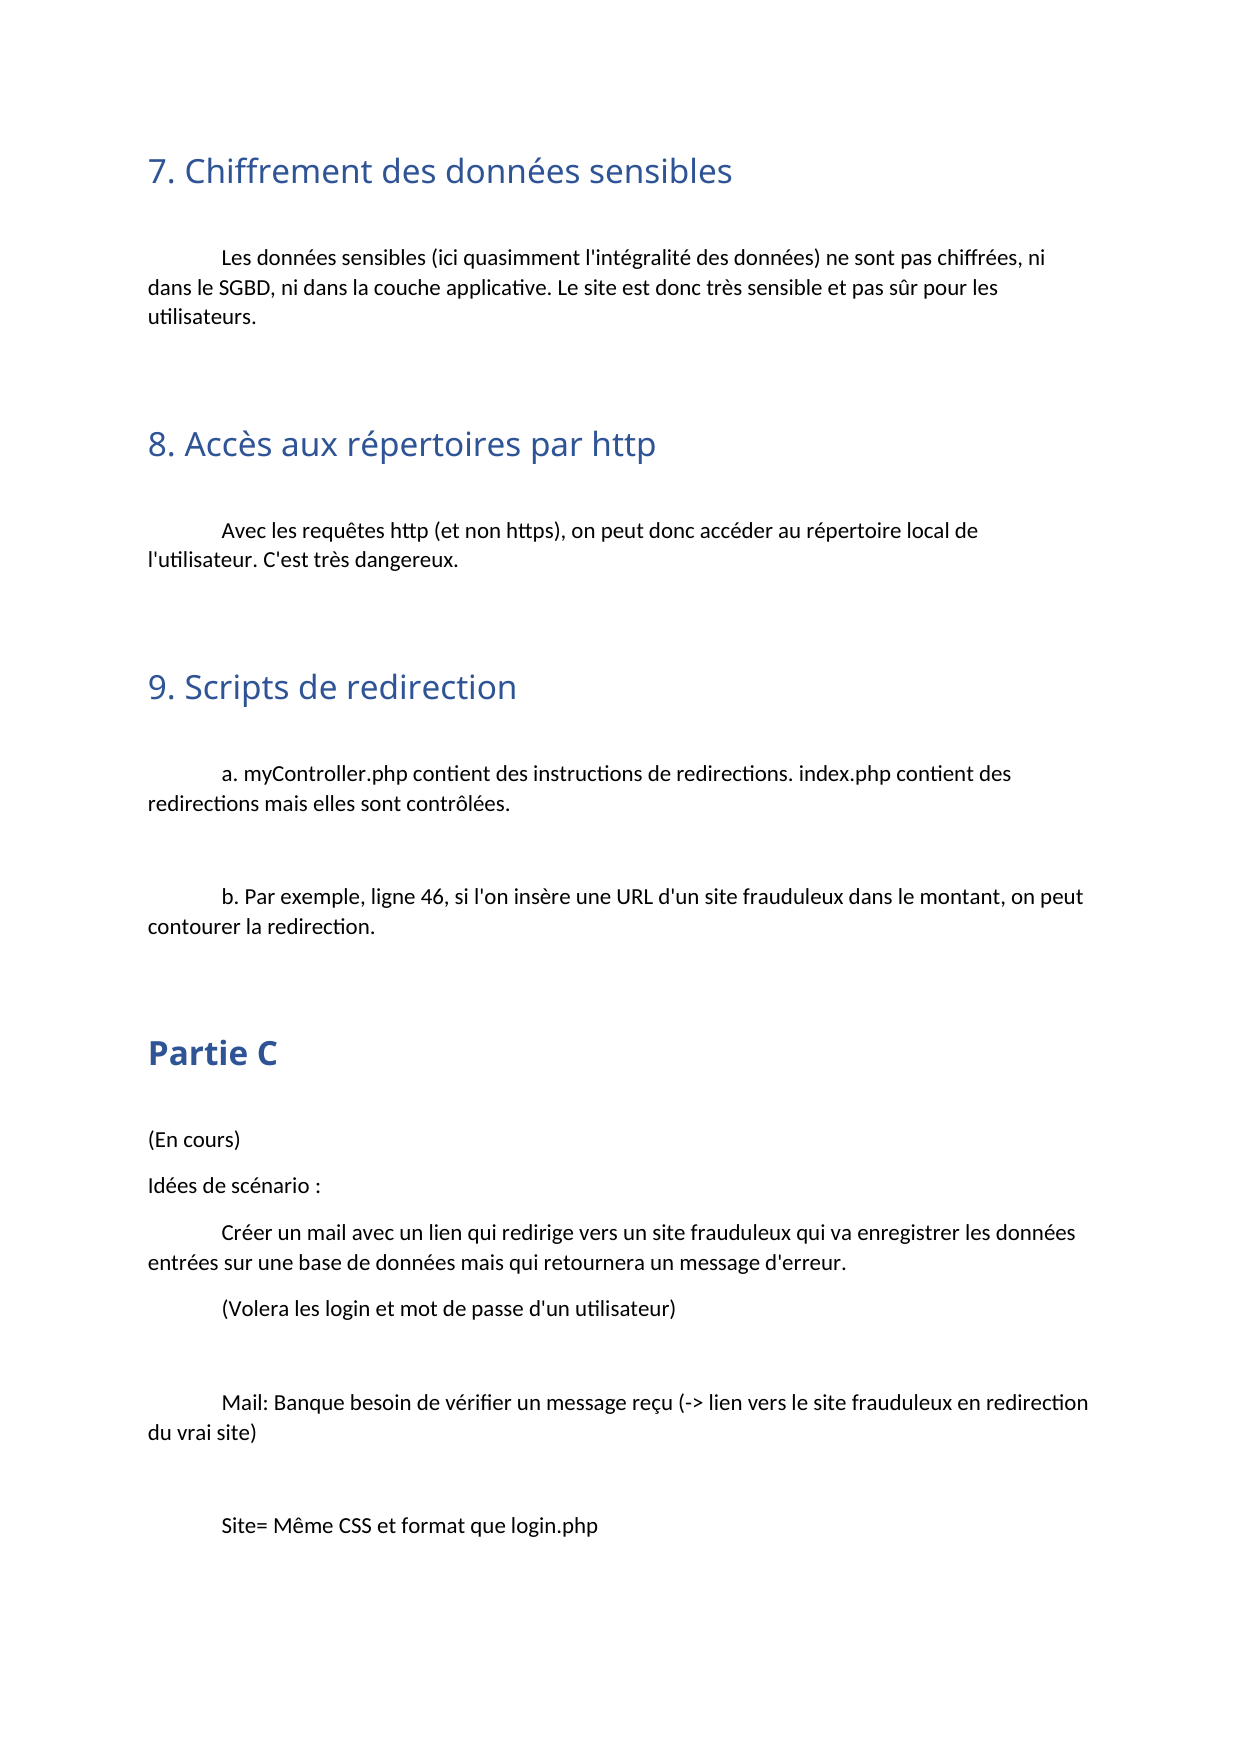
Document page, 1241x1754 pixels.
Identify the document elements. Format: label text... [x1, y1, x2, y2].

subtitle Partie C [148, 1030, 1093, 1075]
text Idées de scénario : [148, 1172, 1093, 1199]
text Avec les requêtes http (et non https), on peut donc accéder au répertoire local de l'utilisateur. C'est très dangereux. [148, 516, 1093, 574]
text Les données sensibles (ici quasimment l'intégralité des données) ne sont pas chiffrées, ni dans le SGBD, ni dans la couche applicative. Le site est donc très sensible et pas sûr pour les utilisateurs. [148, 243, 1093, 331]
subtitle 9. Scripts de redirection [148, 664, 1093, 709]
text Mail: Banque besoin de vérifier un message reçu (-> lien vers le site frauduleux en redirection du vrai site) [148, 1388, 1093, 1446]
text (Volera les login et mot de passe d'un utilisateur) [148, 1294, 1093, 1323]
text Créer un mail avec un lien qui redirige vers un site frauduleux qui va enregistrer les données entrées sur une base de données mais qui retournera un message d'erreur. [148, 1218, 1093, 1276]
subtitle 8. Accès aux répertoires par http [148, 421, 1093, 466]
text a. myController.php contient des instructions de redirections. index.php contient des redirections mais elles sont contrôlées. [148, 759, 1093, 817]
text Site= Même CSS et format que login.php [148, 1511, 1093, 1539]
text (En cours) [148, 1125, 1093, 1153]
text b. Par exemple, ligne 46, si l'on insère une URL d'un site frauduleux dans le montant, on peut contourer la redirection. [148, 882, 1093, 940]
subtitle 7. Chiffrement des données sensibles [148, 148, 1093, 193]
